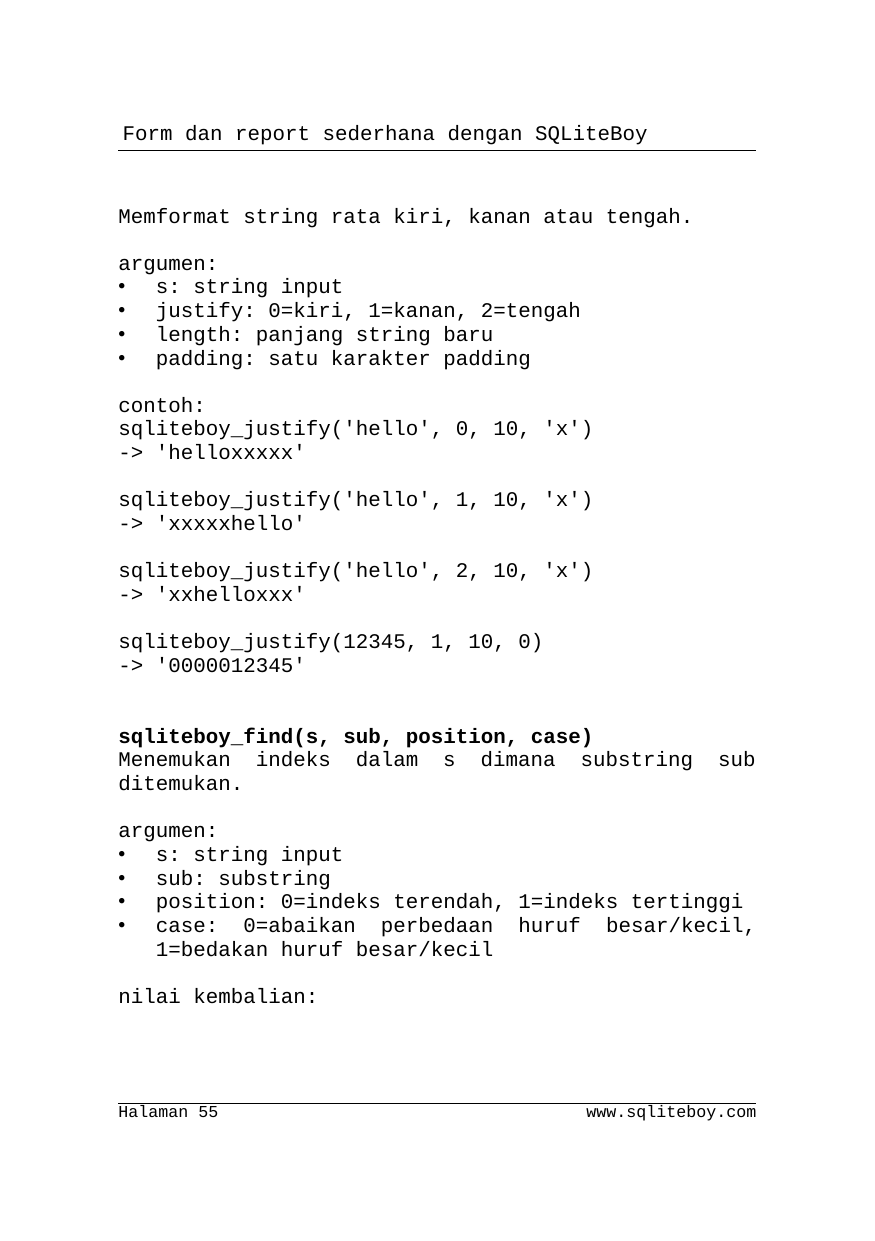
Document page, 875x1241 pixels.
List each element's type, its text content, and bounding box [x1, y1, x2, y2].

text Memformat string rata kiri, kanan atau tengah. [118, 206, 756, 229]
text -> 'xxhelloxxx' [118, 584, 756, 608]
text sqliteboy_find(s, sub, position, case) [118, 726, 756, 749]
text sqliteboy_justify(12345, 1, 10, 0) [118, 631, 756, 655]
text sqliteboy_justify('hello', 2, 10, 'x') [118, 560, 756, 584]
text argumen: [118, 820, 756, 844]
text sqliteboy_justify('hello', 1, 10, 'x') [118, 489, 756, 513]
list justify: 0=kiri, 1=kanan, 2=tengah [118, 300, 756, 324]
list s: string input [118, 844, 756, 868]
text argumen: [118, 253, 756, 277]
text sqliteboy_justify('hello', 0, 10, 'x') [118, 418, 756, 442]
list length: panjang string baru [118, 324, 756, 347]
text nilai kembalian: [118, 986, 756, 1009]
text -> '0000012345' [118, 655, 756, 678]
list padding: satu karakter padding [118, 347, 756, 371]
text Menemukan indeks dalam s dimana substring sub ditemukan. [118, 749, 756, 797]
text -> 'xxxxxhello' [118, 513, 756, 537]
text -> 'helloxxxxx' [118, 442, 756, 466]
list s: string input [118, 277, 756, 300]
list case: 0=abaikan perbedaan huruf besar/kecil, 1=bedakan huruf besar/kecil [118, 915, 756, 962]
list position: 0=indeks terendah, 1=indeks tertinggi [118, 891, 756, 915]
list sub: substring [118, 868, 756, 891]
text contoh: [118, 395, 756, 418]
